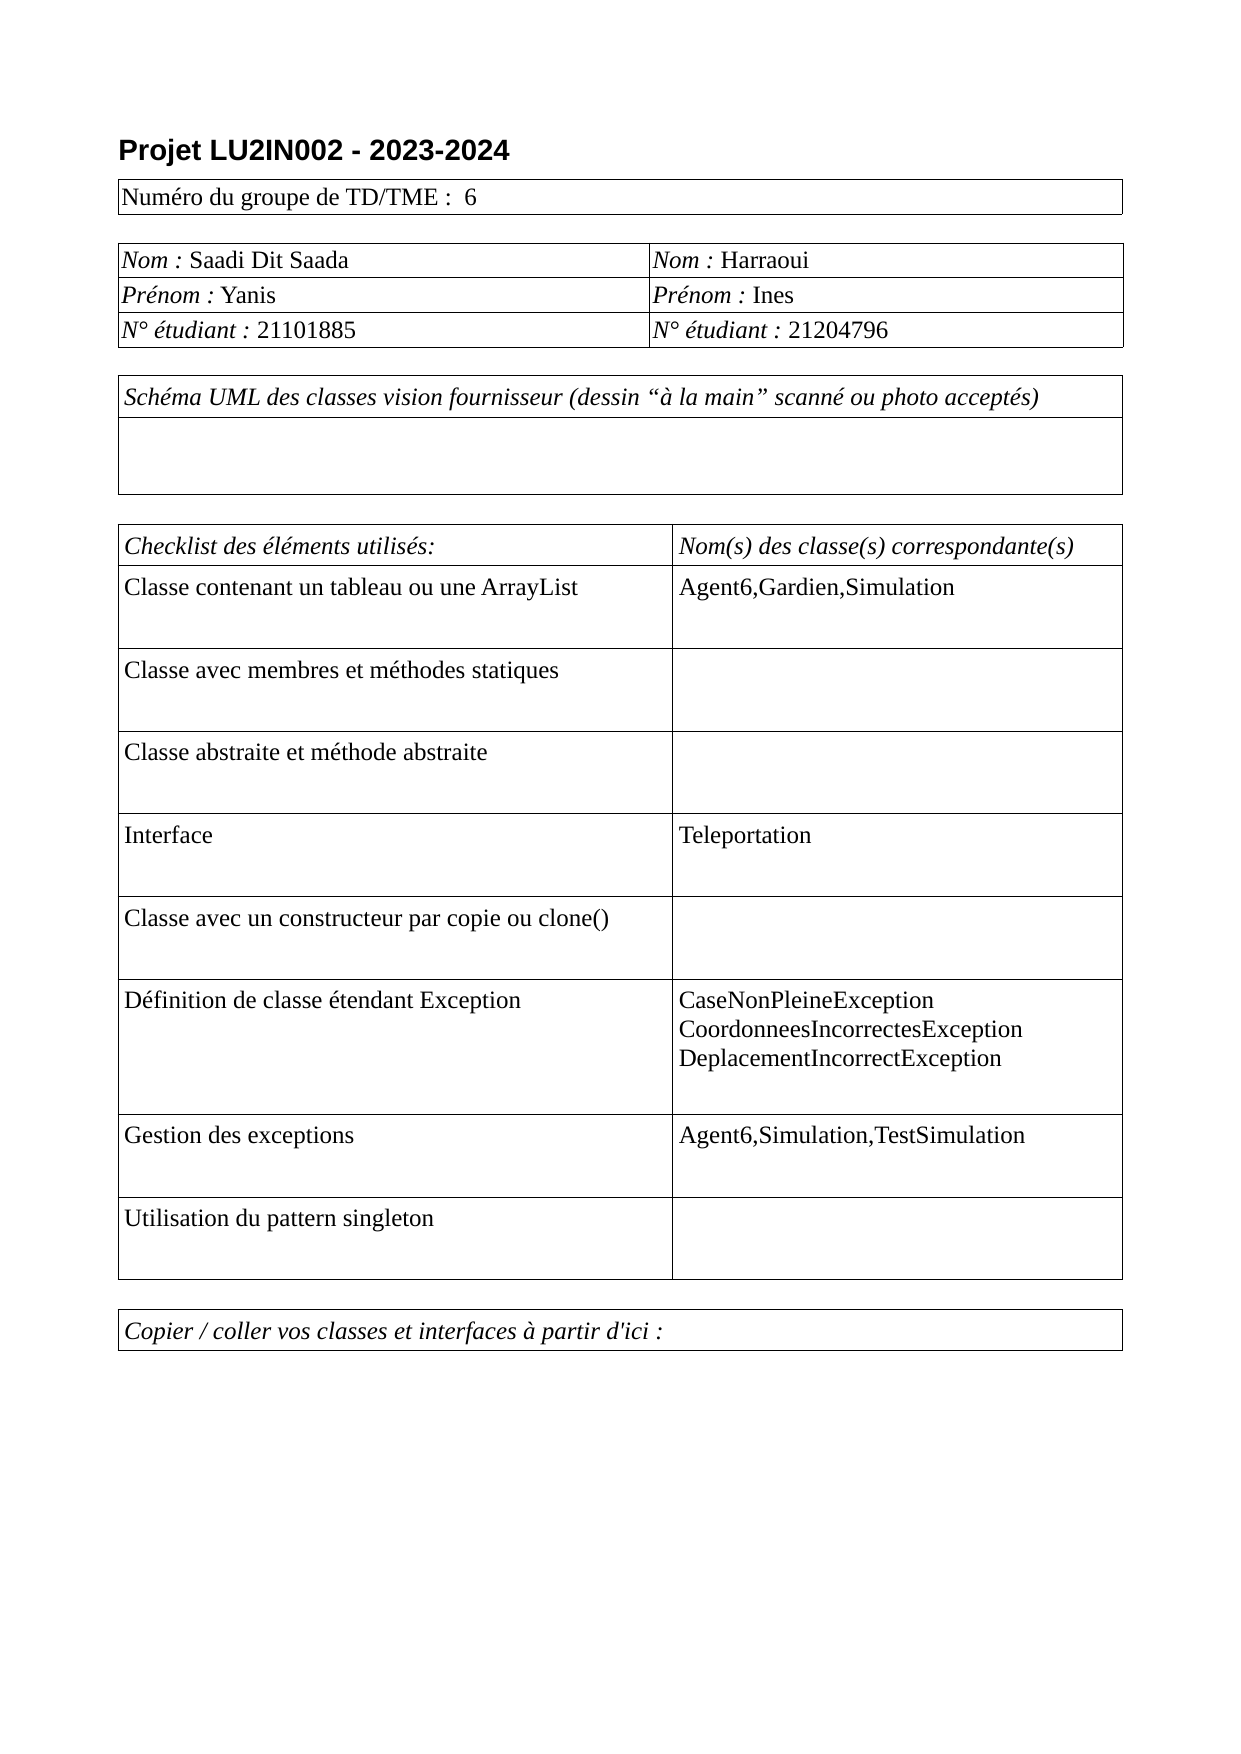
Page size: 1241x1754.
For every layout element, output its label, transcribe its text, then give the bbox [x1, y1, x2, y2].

table_cell Teleportation [673, 814, 1122, 896]
table_cell Gestion des exceptions [119, 1115, 672, 1197]
subtitle Projet LU2IN002 - 2023-2024 [118, 133, 1122, 166]
table_cell Interface [119, 814, 672, 896]
table_header Nom : Saadi Dit Saada [119, 244, 649, 277]
table_cell Prénom : Yanis [119, 278, 649, 312]
table_cell Prénom : Ines [650, 278, 1123, 312]
table_header Checklist des éléments utilisés: [119, 525, 672, 565]
table_cell [673, 1198, 1122, 1279]
table_header Schéma UML des classes vision fournisseur (dessin “à la main” scanné ou photo acceptés) [119, 376, 1122, 417]
table_cell [673, 649, 1122, 731]
table_cell [673, 897, 1122, 979]
table_header Nom : Harraoui [650, 244, 1123, 277]
table_cell Agent6,Gardien,Simulation [673, 566, 1122, 648]
table_cell Classe avec un constructeur par copie ou clone() [119, 897, 672, 979]
table_cell N° étudiant : 21204796 [650, 313, 1123, 347]
table_cell Classe abstraite et méthode abstraite [119, 732, 672, 813]
table_header Numéro du groupe de TD/TME : 6 [119, 180, 1122, 214]
table_cell [673, 732, 1122, 813]
table_cell Classe avec membres et méthodes statiques [119, 649, 672, 731]
table_header Nom(s) des classe(s) correspondante(s) [673, 525, 1122, 565]
table_cell Définition de classe étendant Exception [119, 980, 672, 1114]
table_header Copier / coller vos classes et interfaces à partir d'ici : [119, 1310, 1122, 1350]
table_cell N° étudiant : 21101885 [119, 313, 649, 347]
table_cell Utilisation du pattern singleton [119, 1198, 672, 1279]
table_cell CaseNonPleineException CoordonneesIncorrectesException DeplacementIncorrectException [673, 980, 1122, 1114]
table_cell [119, 418, 1122, 494]
table_cell Agent6,Simulation,TestSimulation [673, 1115, 1122, 1197]
table_cell Classe contenant un tableau ou une ArrayList [119, 566, 672, 648]
